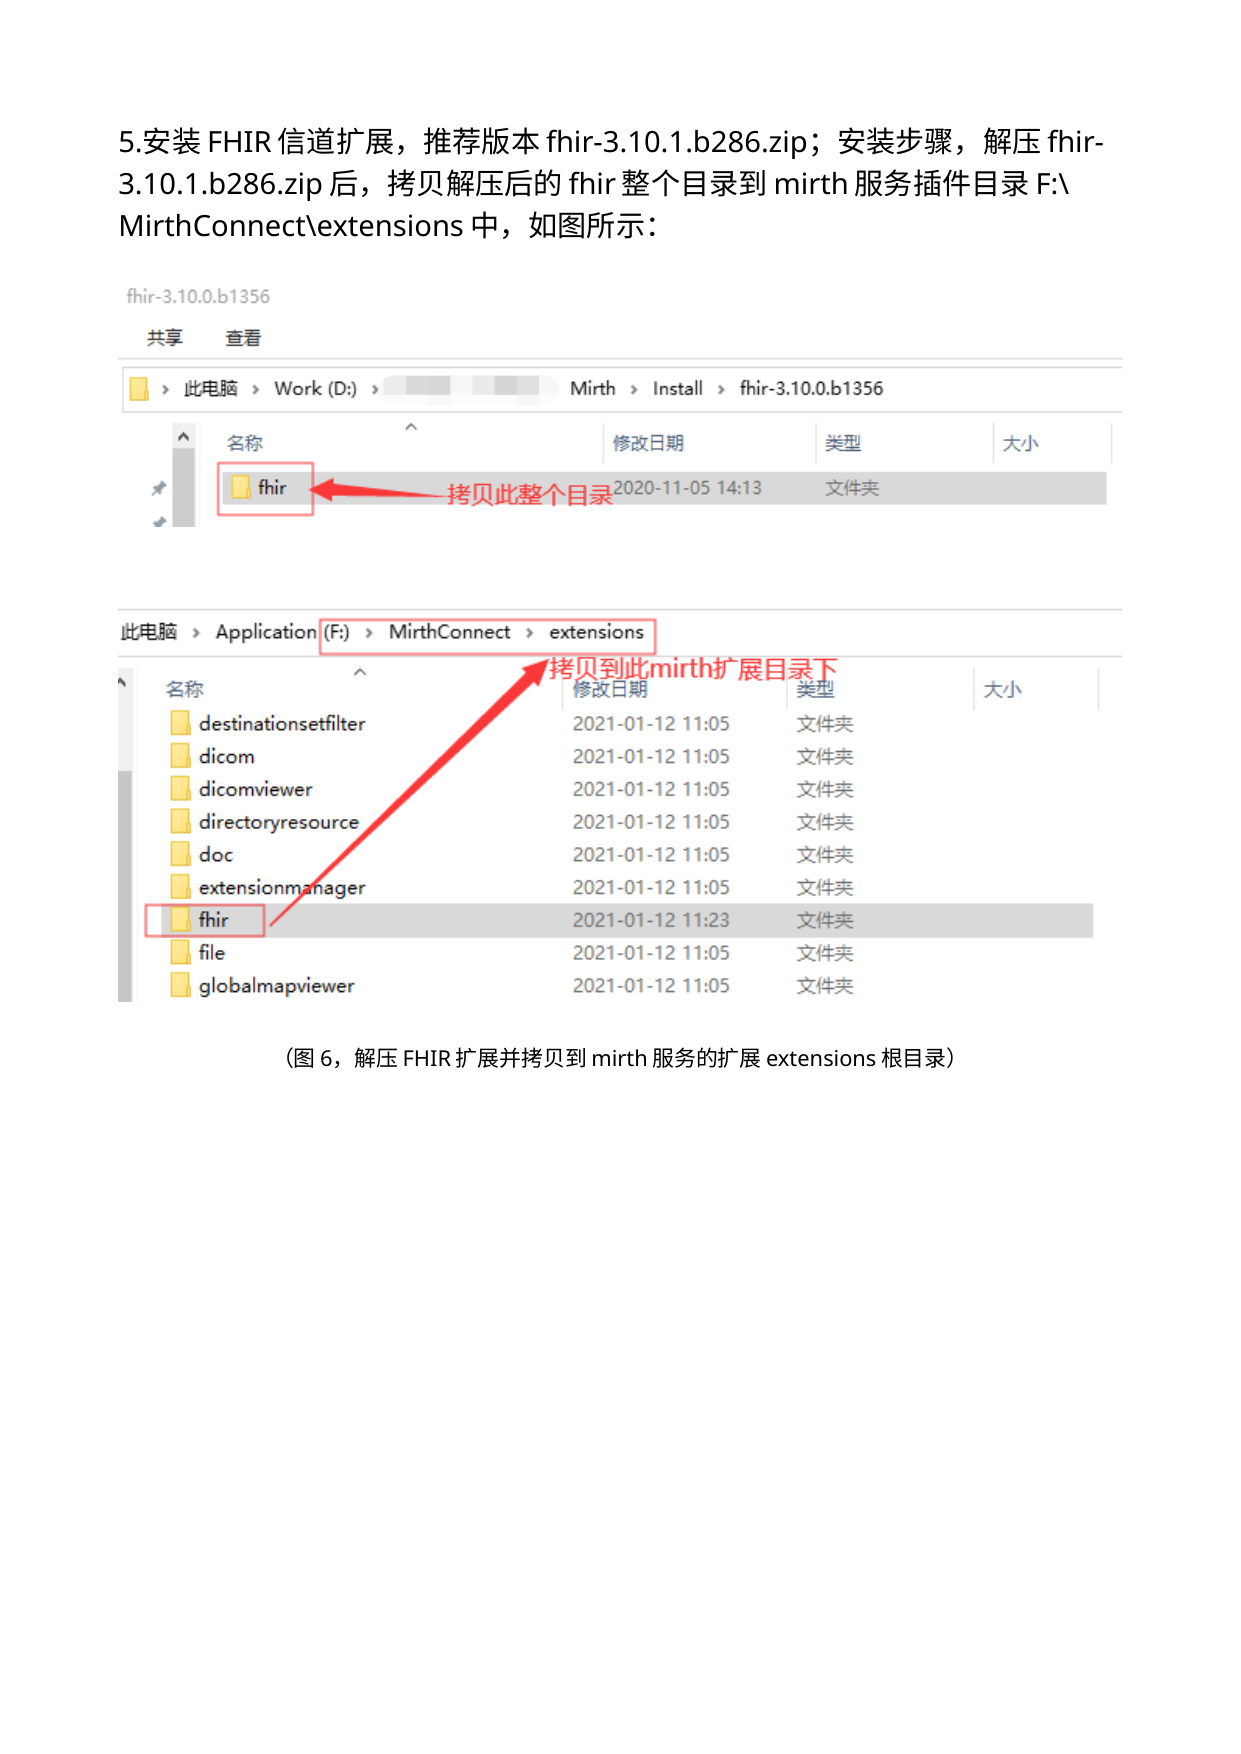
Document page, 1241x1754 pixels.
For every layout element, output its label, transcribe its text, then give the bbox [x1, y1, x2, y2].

picture [118, 606, 1123, 1002]
text （图6，解压FHIR扩展并拷贝到mirth服务的扩展extensions根目录） [118, 1041, 1122, 1073]
picture [118, 285, 1123, 527]
text 5.安装FHIR信道扩展，推荐版本fhir-3.10.1.b286.zip；安装步骤，解压fhir-3.10.1.b286.zip后，拷贝解压后的fhir整个目录到mirth服务插件目录F:\MirthConnect\extensions中，如图所示： [118, 118, 1122, 245]
